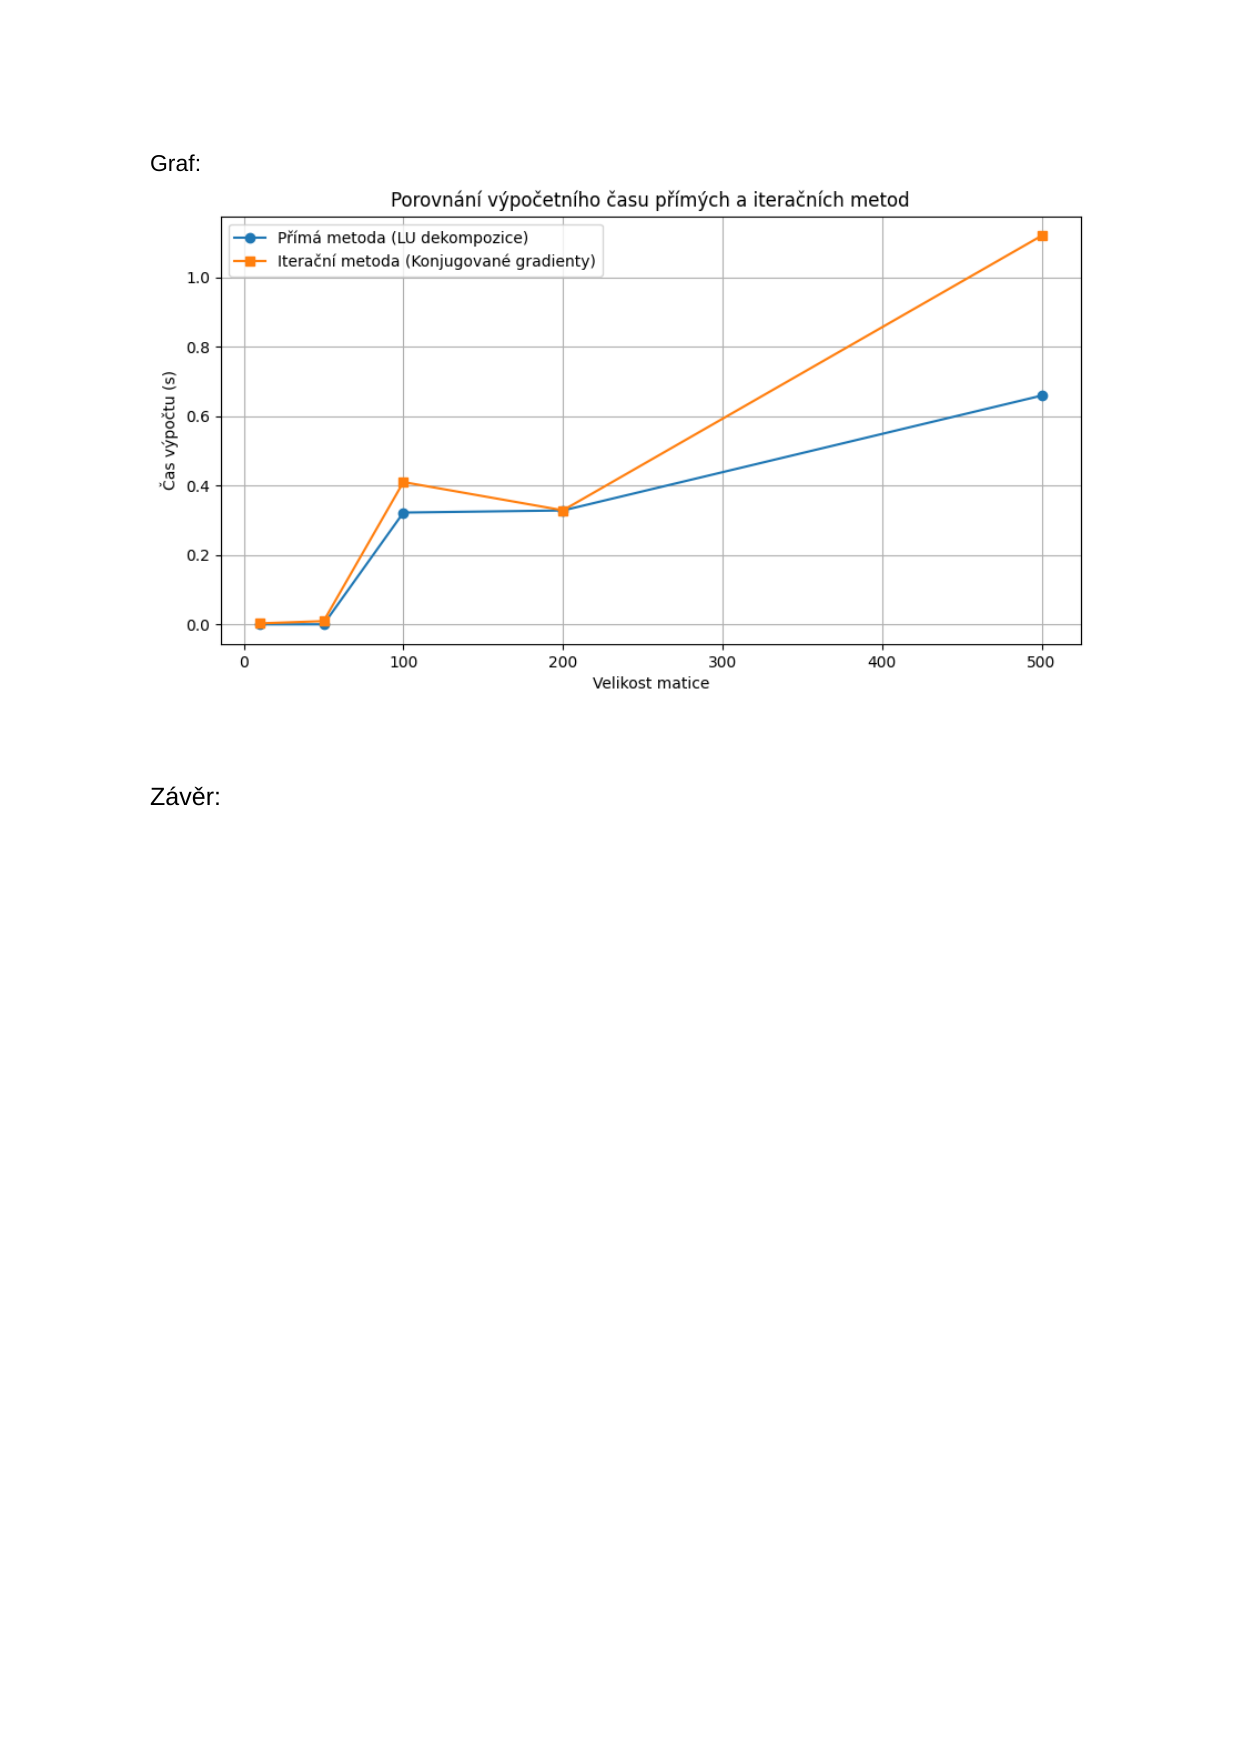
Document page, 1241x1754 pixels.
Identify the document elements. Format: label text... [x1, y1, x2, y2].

picture [150, 180, 1091, 703]
subtitle Závěr: [150, 782, 1090, 811]
text Graf: [150, 150, 1090, 176]
